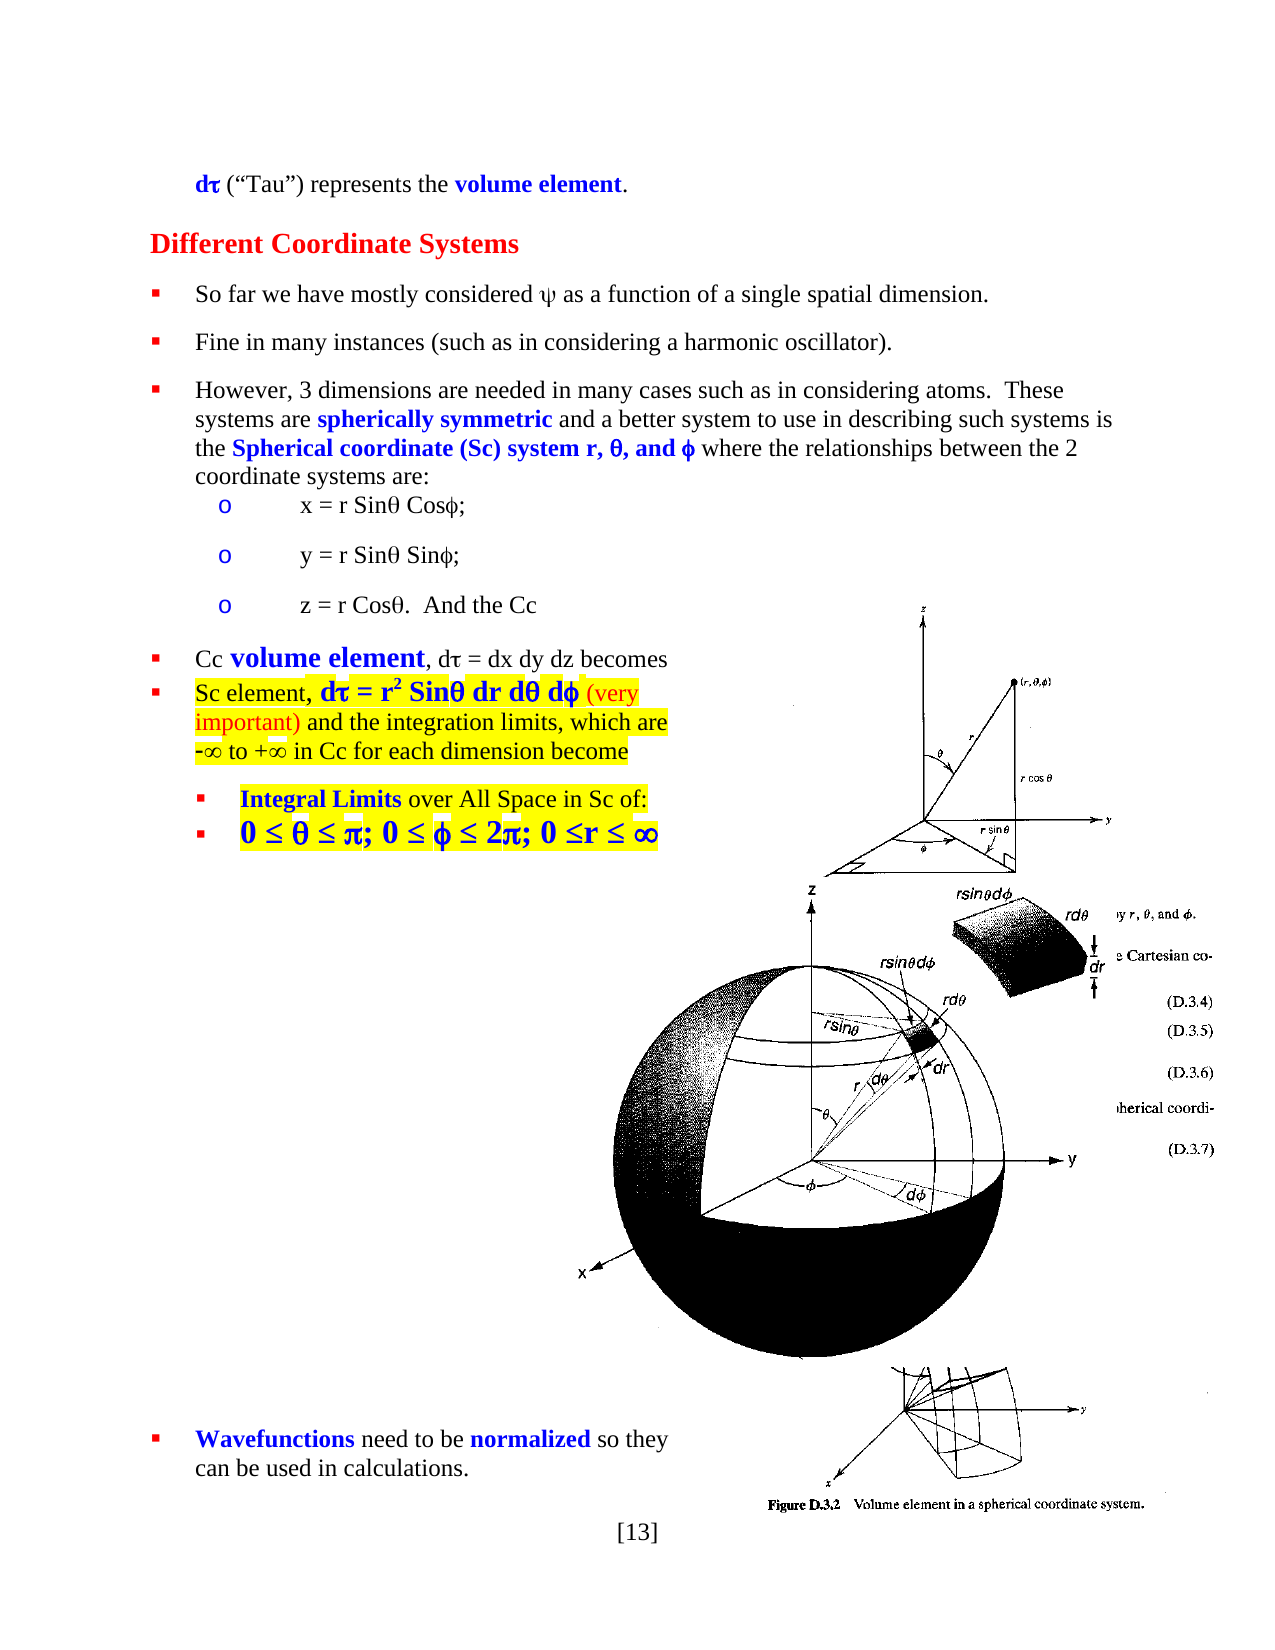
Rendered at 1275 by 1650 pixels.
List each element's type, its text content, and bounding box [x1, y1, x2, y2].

list Wavefunctions need to be normalized so they can be used in calculations. [150, 1424, 1125, 1481]
list Integral Limits over All Space in Sc of: [195, 784, 1125, 813]
list y = r Sin Sin; [217, 540, 1125, 571]
list Cc volume element, d = dx dy dz becomes [150, 640, 1125, 674]
list 0 ≤  ≤ ; 0 ≤  ≤ 2; 0 ≤r ≤  [195, 813, 1125, 851]
picture [568, 602, 1219, 1515]
list Sc element, d = r2 Sin dr d d (very important) and the integration limits, which are  to + in Cc for each dimension become [150, 674, 1125, 765]
list So far we have mostly considered  as a function of a single spatial dimension. [150, 279, 1125, 308]
list z = r Cos. And the Cc [217, 590, 1125, 621]
list Fine in many instances (such as in considering a harmonic oscillator). [150, 327, 1125, 356]
list x = r Sin Cos; [217, 490, 1125, 521]
list However, 3 dimensions are needed in many cases such as in considering atoms. These systems are spherically symmetric and a better system to use in describing such systems is the Spherical coordinate (Sc) system r, , and  where the relationships between the 2 coordinate systems are: [150, 375, 1125, 490]
text d (“Tau”) represents the volume element. [195, 169, 1125, 198]
text Different Coordinate Systems [150, 227, 1125, 260]
